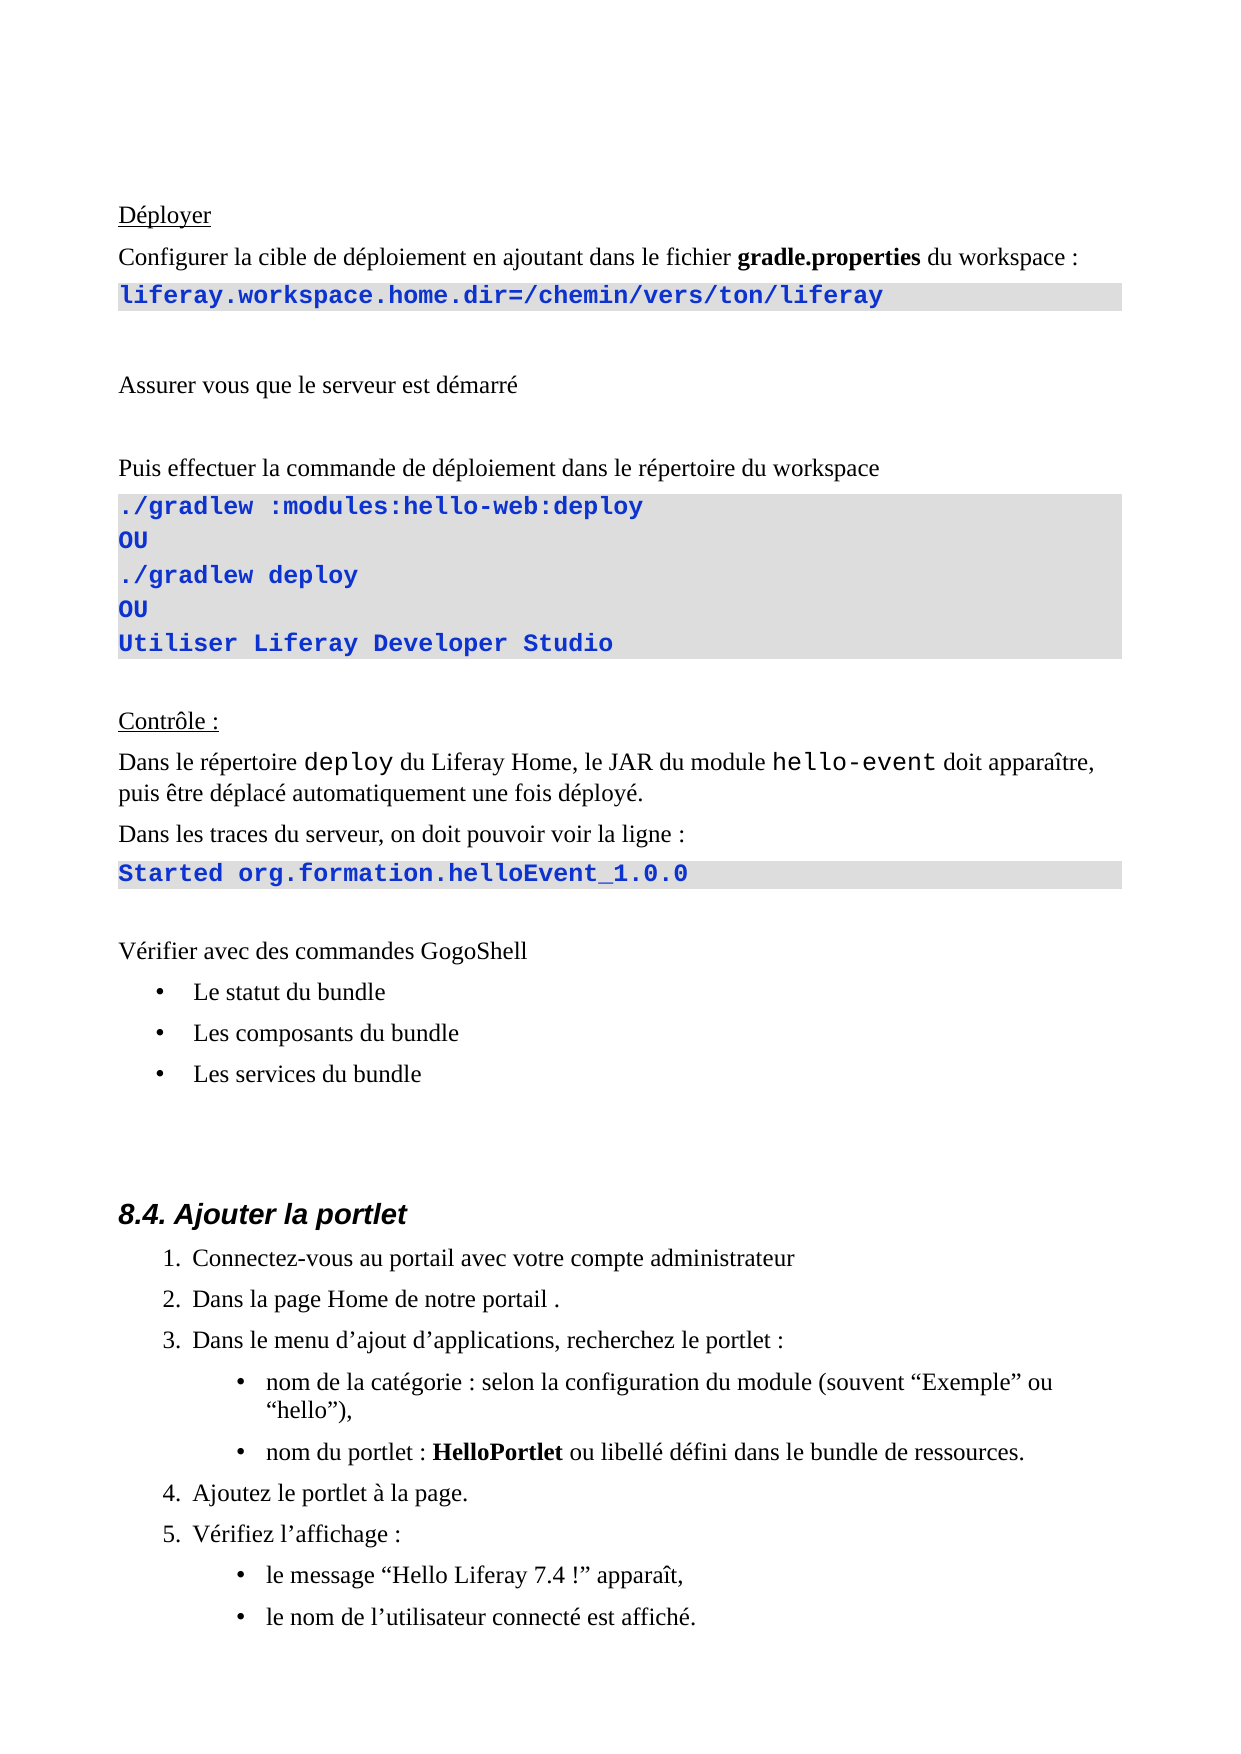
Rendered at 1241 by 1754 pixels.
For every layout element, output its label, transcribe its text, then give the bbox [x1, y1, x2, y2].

list le message “Hello Liferay 7.4 !” apparaît, [236, 1560, 1122, 1589]
text ./gradlew deploy [118, 562, 1122, 591]
list Ajoutez le portlet à la page. [162, 1478, 1122, 1507]
list le nom de l’utilisateur connecté est affiché. [236, 1602, 1122, 1630]
list Les composants du bundle [156, 1018, 1122, 1047]
subtitle 8.4. Ajouter la portlet [118, 1197, 1122, 1230]
text Configurer la cible de déploiement en ajoutant dans le fichier gradle.properties du workspace : [118, 242, 1122, 271]
text liferay.workspace.home.dir=/chemin/vers/ton/liferay [883, 283, 1122, 311]
text OU [148, 597, 1122, 625]
text Dans le répertoire deploy du Liferay Home, le JAR du module hello-event doit apparaître, puis être déplacé automatiquement une fois déployé. [118, 747, 1122, 807]
text Assurer vous que le serveur est démarré [118, 371, 1122, 399]
text Déployer [118, 201, 1122, 229]
text Started org.formation.helloEvent_1.0.0 [688, 861, 1122, 889]
list nom de la catégorie : selon la configuration du module (souvent “Exemple” ou “hello”), [236, 1367, 1122, 1424]
text Dans les traces du serveur, on doit pouvoir voir la ligne : [118, 819, 1122, 848]
text Vérifier avec des commandes GogoShell [118, 936, 1122, 964]
list Connectez-vous au portail avec votre compte administrateur [162, 1243, 1122, 1272]
list Dans le menu d’ajout d’applications, recherchez le portlet : [162, 1325, 1122, 1354]
text ./gradlew :modules:hello-web:deploy [643, 494, 1122, 522]
text Contrôle : [118, 706, 1122, 735]
text Puis effectuer la commande de déploiement dans le répertoire du workspace [118, 453, 1122, 481]
list nom du portlet : HelloPortlet ou libellé défini dans le bundle de ressources. [236, 1437, 1122, 1465]
list Le statut du bundle [156, 977, 1122, 1006]
list Les services du bundle [156, 1059, 1122, 1088]
text OU [148, 528, 1122, 556]
list Vérifiez l’affichage : [162, 1519, 1122, 1548]
list Dans la page Home de notre portail . [162, 1284, 1122, 1313]
text Utiliser Liferay Developer Studio [613, 631, 1122, 659]
